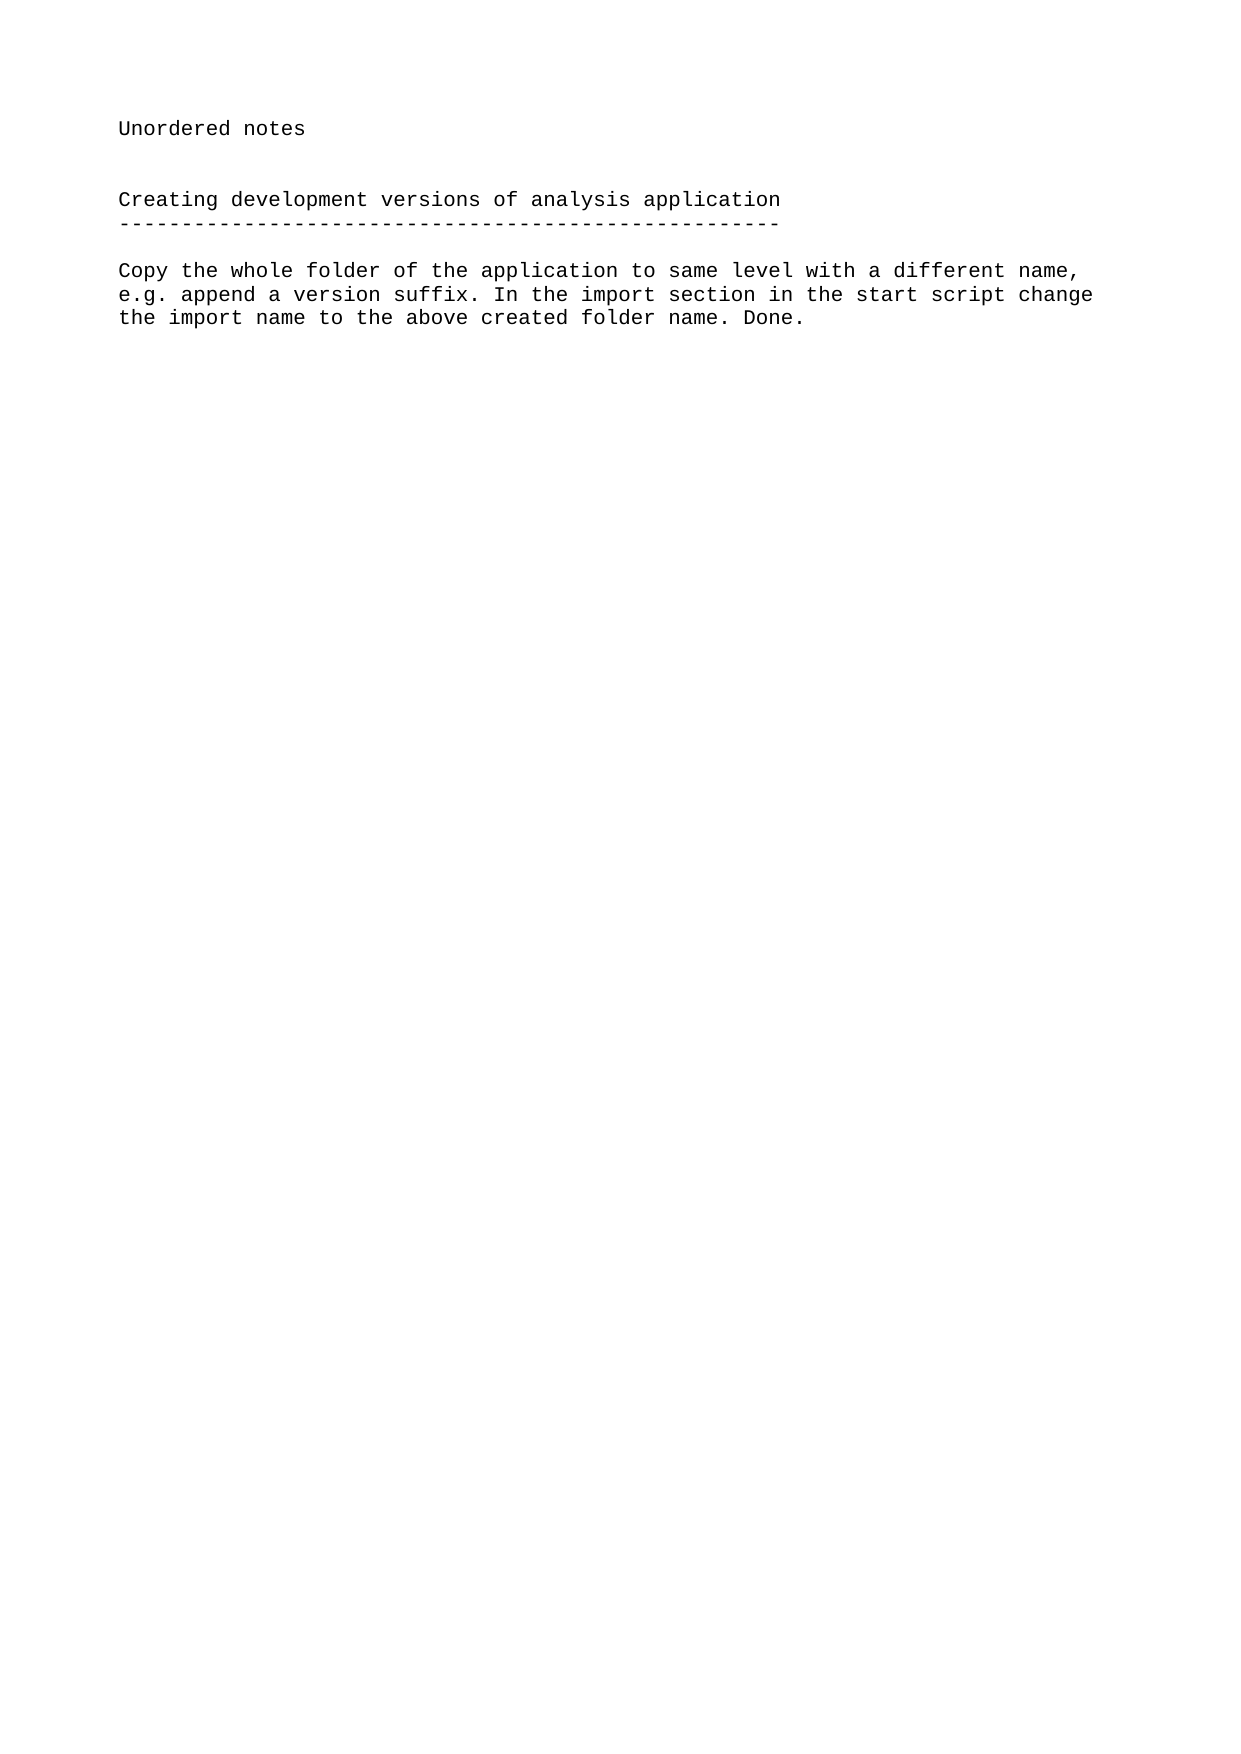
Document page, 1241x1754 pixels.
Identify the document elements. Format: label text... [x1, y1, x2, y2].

text Unordered notes [118, 118, 1122, 142]
text Copy the whole folder of the application to same level with a different name, e.g. append a version suffix. In the import section in the start script change the import name to the above created folder name. Done. [118, 260, 1122, 331]
text Creating development versions of analysis application [118, 189, 1122, 213]
text ----------------------------------------------------- [118, 213, 1122, 236]
